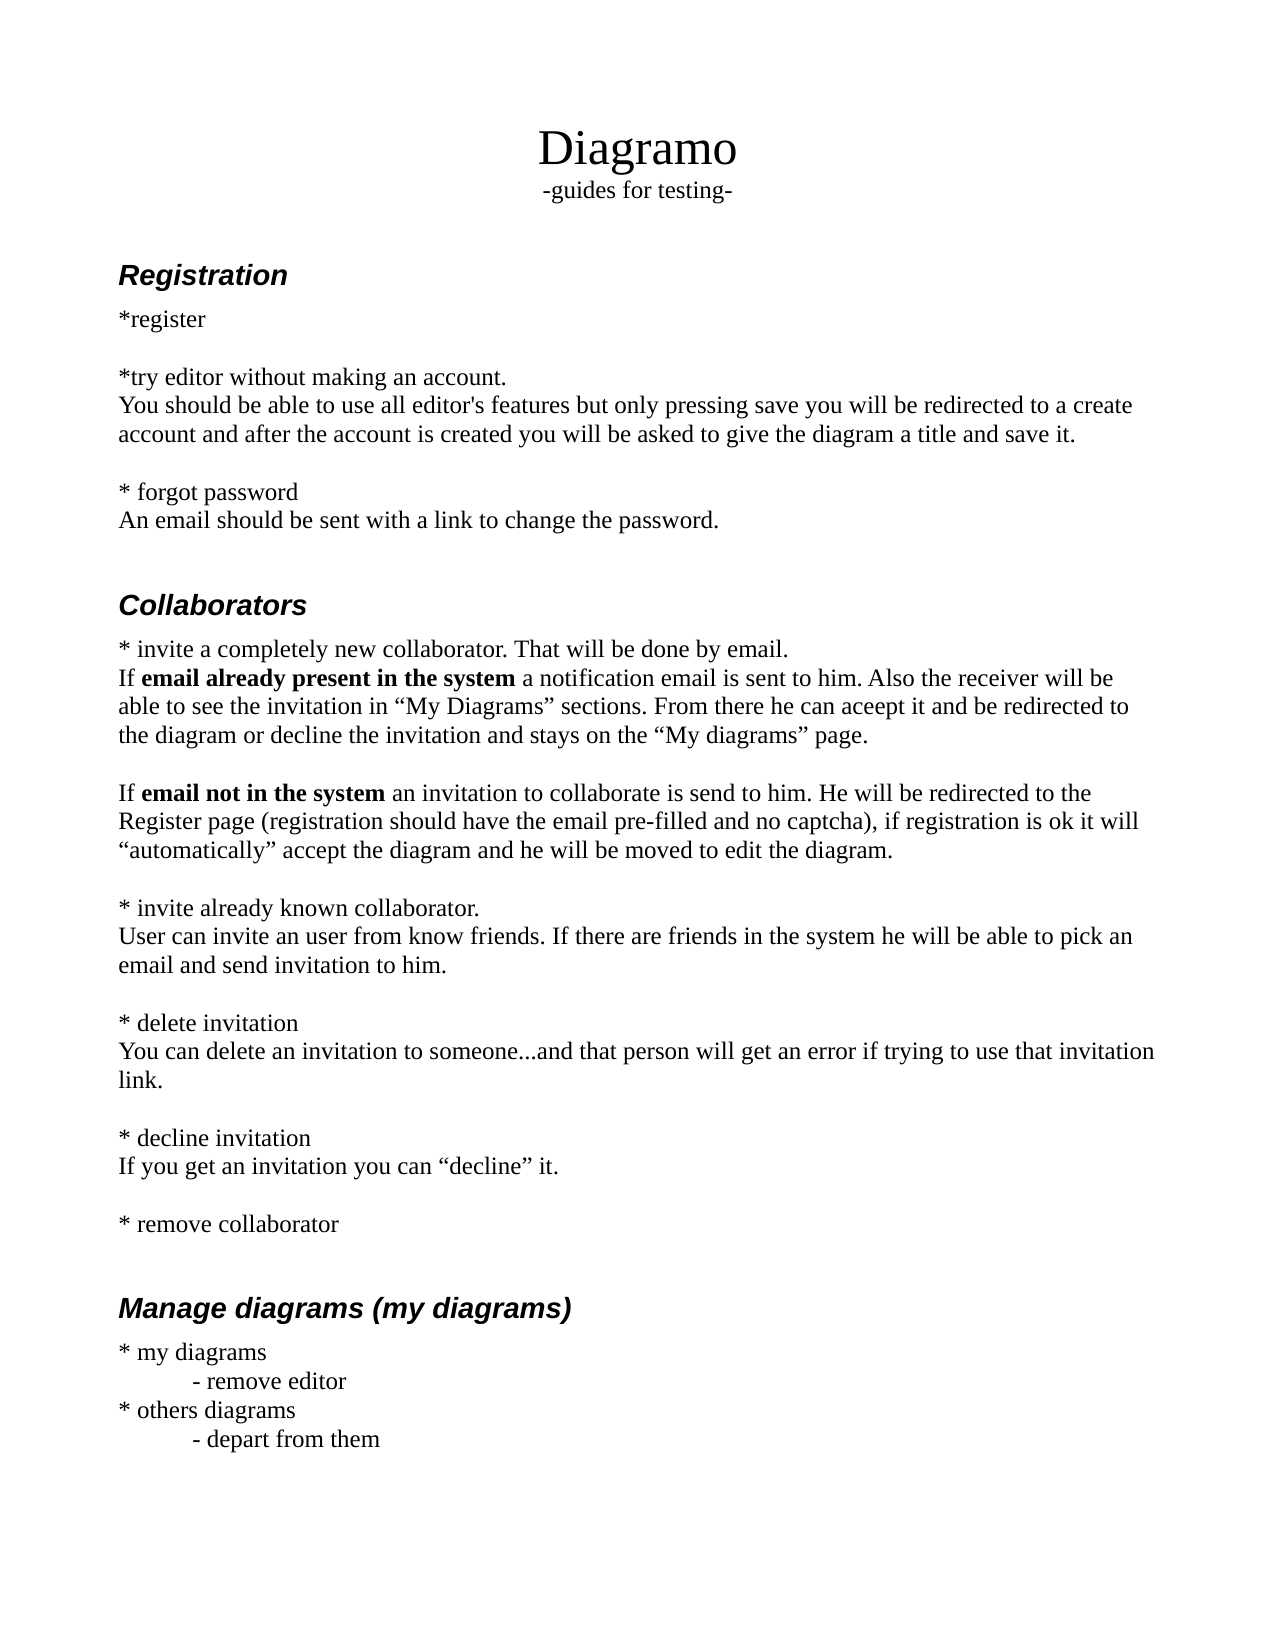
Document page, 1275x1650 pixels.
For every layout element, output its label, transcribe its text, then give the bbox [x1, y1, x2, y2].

text If email already present in the system a notification email is sent to him. Also the receiver will be able to see the invitation in “My Diagrams” sections. From there he can aceept it and be redirected to the diagram or decline the invitation and stays on the “My diagrams” page. [118, 663, 1157, 749]
text * delete invitation [118, 1008, 1157, 1036]
subtitle Manage diagrams (my diagrams) [118, 1291, 1157, 1325]
subtitle Collaborators [118, 588, 1157, 621]
text Diagramo [118, 118, 1157, 176]
text * decline invitation [118, 1123, 1157, 1151]
text User can invite an user from know friends. If there are friends in the system he will be able to pick an email and send invitation to him. [118, 921, 1157, 979]
text * invite a completely new collaborator. That will be done by email. [118, 634, 1157, 663]
text * others diagrams [118, 1395, 1157, 1424]
text An email should be sent with a link to change the password. [118, 505, 1157, 534]
text -guides for testing- [118, 176, 1157, 204]
text - depart from them [118, 1424, 1157, 1510]
text * forgot password [118, 477, 1157, 505]
text * remove collaborator [118, 1209, 1157, 1238]
text You can delete an invitation to someone...and that person will get an error if trying to use that invitation link. [118, 1036, 1157, 1094]
text * my diagrams [118, 1337, 1157, 1366]
text *try editor without making an account. [118, 362, 1157, 390]
subtitle Registration [118, 258, 1157, 292]
text If you get an invitation you can “decline” it. [118, 1151, 1157, 1180]
text You should be able to use all editor's features but only pressing save you will be redirected to a create account and after the account is created you will be asked to give the diagram a title and save it. [118, 390, 1157, 448]
text * invite already known collaborator. [118, 893, 1157, 921]
text *register [118, 304, 1157, 333]
text If email not in the system an invitation to collaborate is send to him. He will be redirected to the Register page (registration should have the email pre-filled and no captcha), if registration is ok it will “automatically” accept the diagram and he will be moved to edit the diagram. [118, 778, 1157, 864]
text - remove editor [118, 1366, 1157, 1395]
